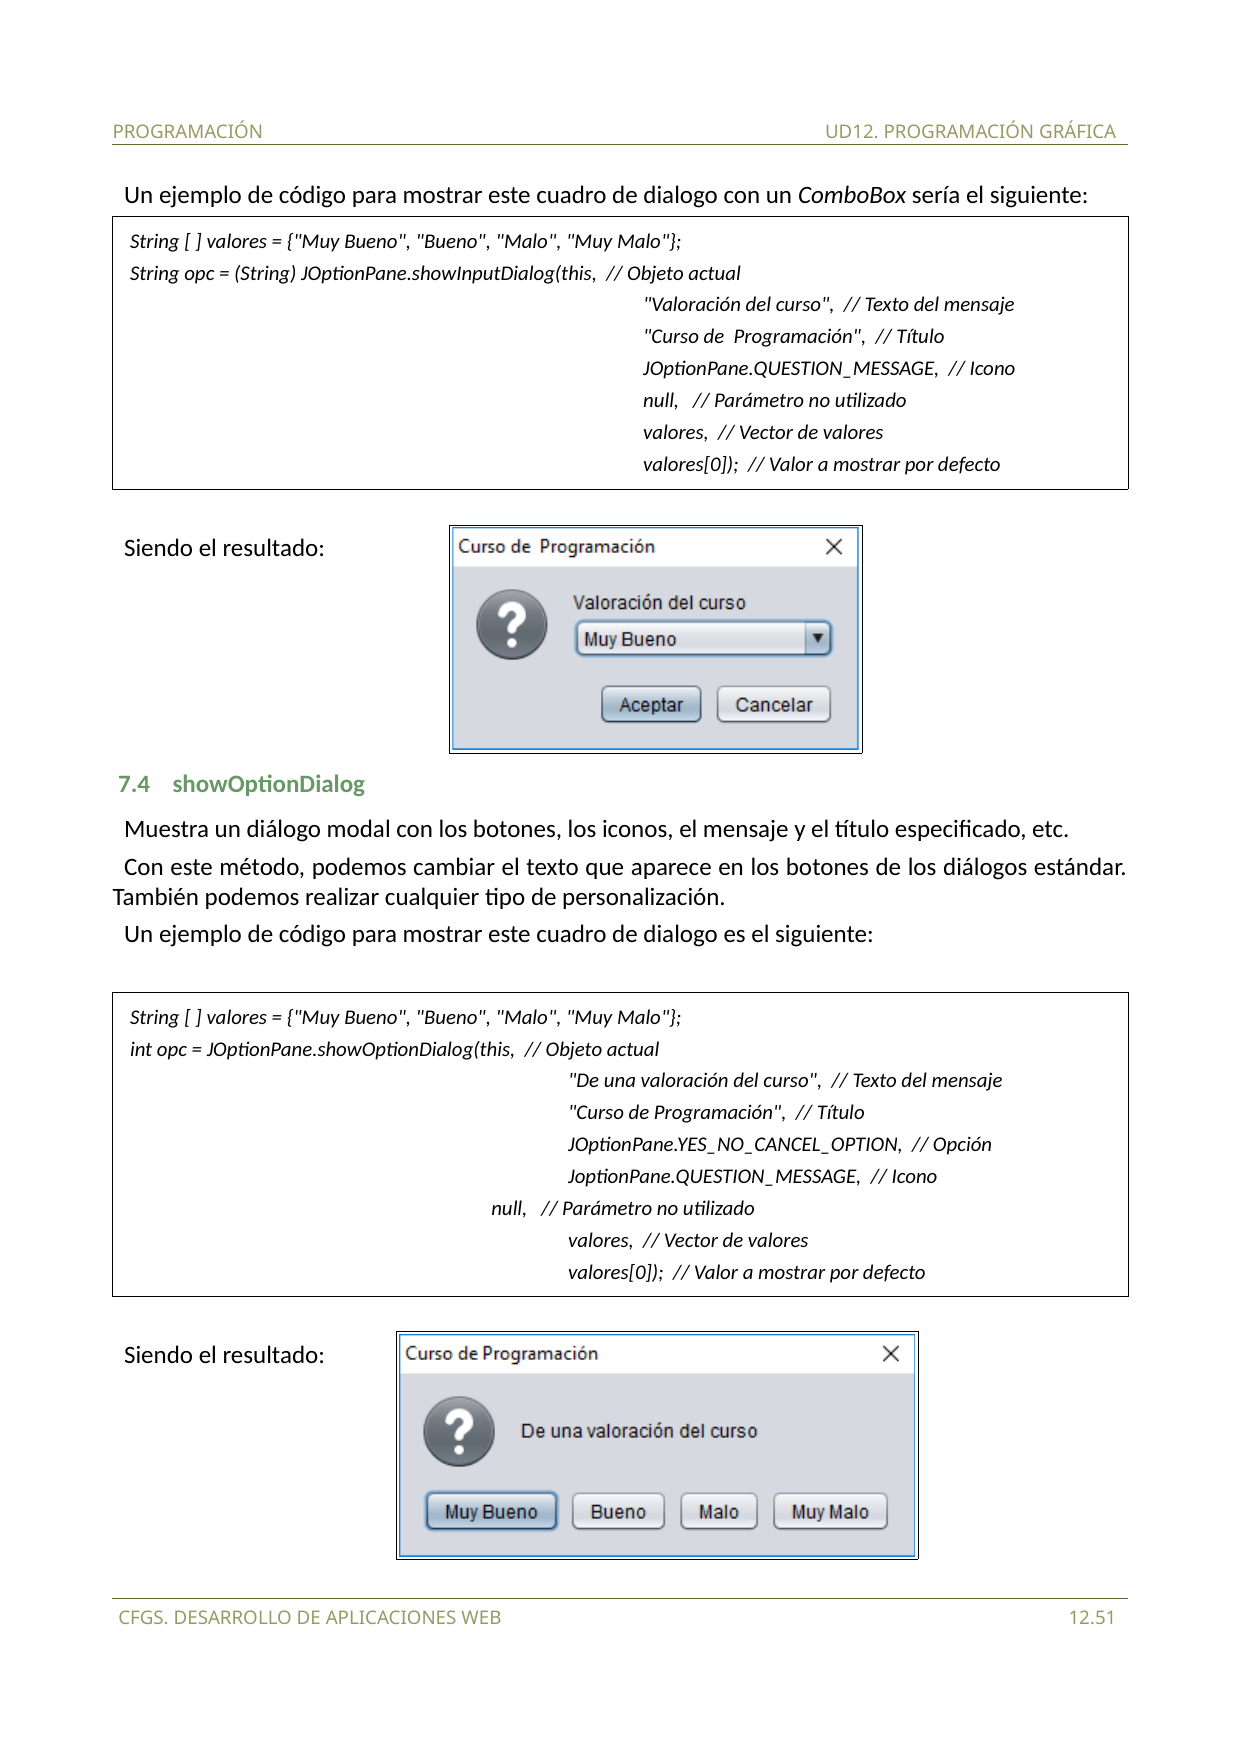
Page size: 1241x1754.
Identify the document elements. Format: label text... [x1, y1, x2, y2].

table_header String [ ] valores = {"Muy Bueno", "Bueno", "Malo", "Muy Malo"}; String opc = (String) JOptionPane.showInputDialog(this, // Objeto actual "Valoración del curso", // Texto del mensaje "Curso de Programación", // Título JOptionPane.QUESTION_MESSAGE, // Icono null, // Parámetro no utilizado valores, // Vector de valores valores[0]); // Valor a mostrar por defecto [113, 217, 1128, 489]
text [863, 532, 1128, 562]
subtitle showOptionDialog [112, 768, 1128, 799]
text [919, 1339, 1128, 1370]
text Un ejemplo de código para mostrar este cuadro de dialogo es el siguiente: [112, 918, 1128, 949]
text Siendo el resultado: [112, 1339, 396, 1370]
table_header String [ ] valores = {"Muy Bueno", "Bueno", "Malo", "Muy Malo"}; int opc = JOptionPane.showOptionDialog(this, // Objeto actual "De una valoración del curso", // Texto del mensaje "Curso de Programación", // Título JOptionPane.YES_NO_CANCEL_OPTION, // Opción JoptionPane.QUESTION_MESSAGE, // Icono null, // Parámetro no utilizado valores, // Vector de valores valores[0]); // Valor a mostrar por defecto [113, 993, 1128, 1296]
text Un ejemplo de código para mostrar este cuadro de dialogo con un ComboBox sería el siguiente: [112, 179, 1128, 210]
picture [452, 527, 859, 750]
text Con este método, podemos cambiar el texto que aparece en los botones de los diálogos estándar. También podemos realizar cualquier tipo de personalización. [112, 851, 1128, 912]
text Muestra un diálogo modal con los botones, los iconos, el mensaje y el título especificado, etc. [112, 814, 1128, 844]
text Siendo el resultado: [112, 532, 449, 562]
picture [399, 1334, 915, 1557]
